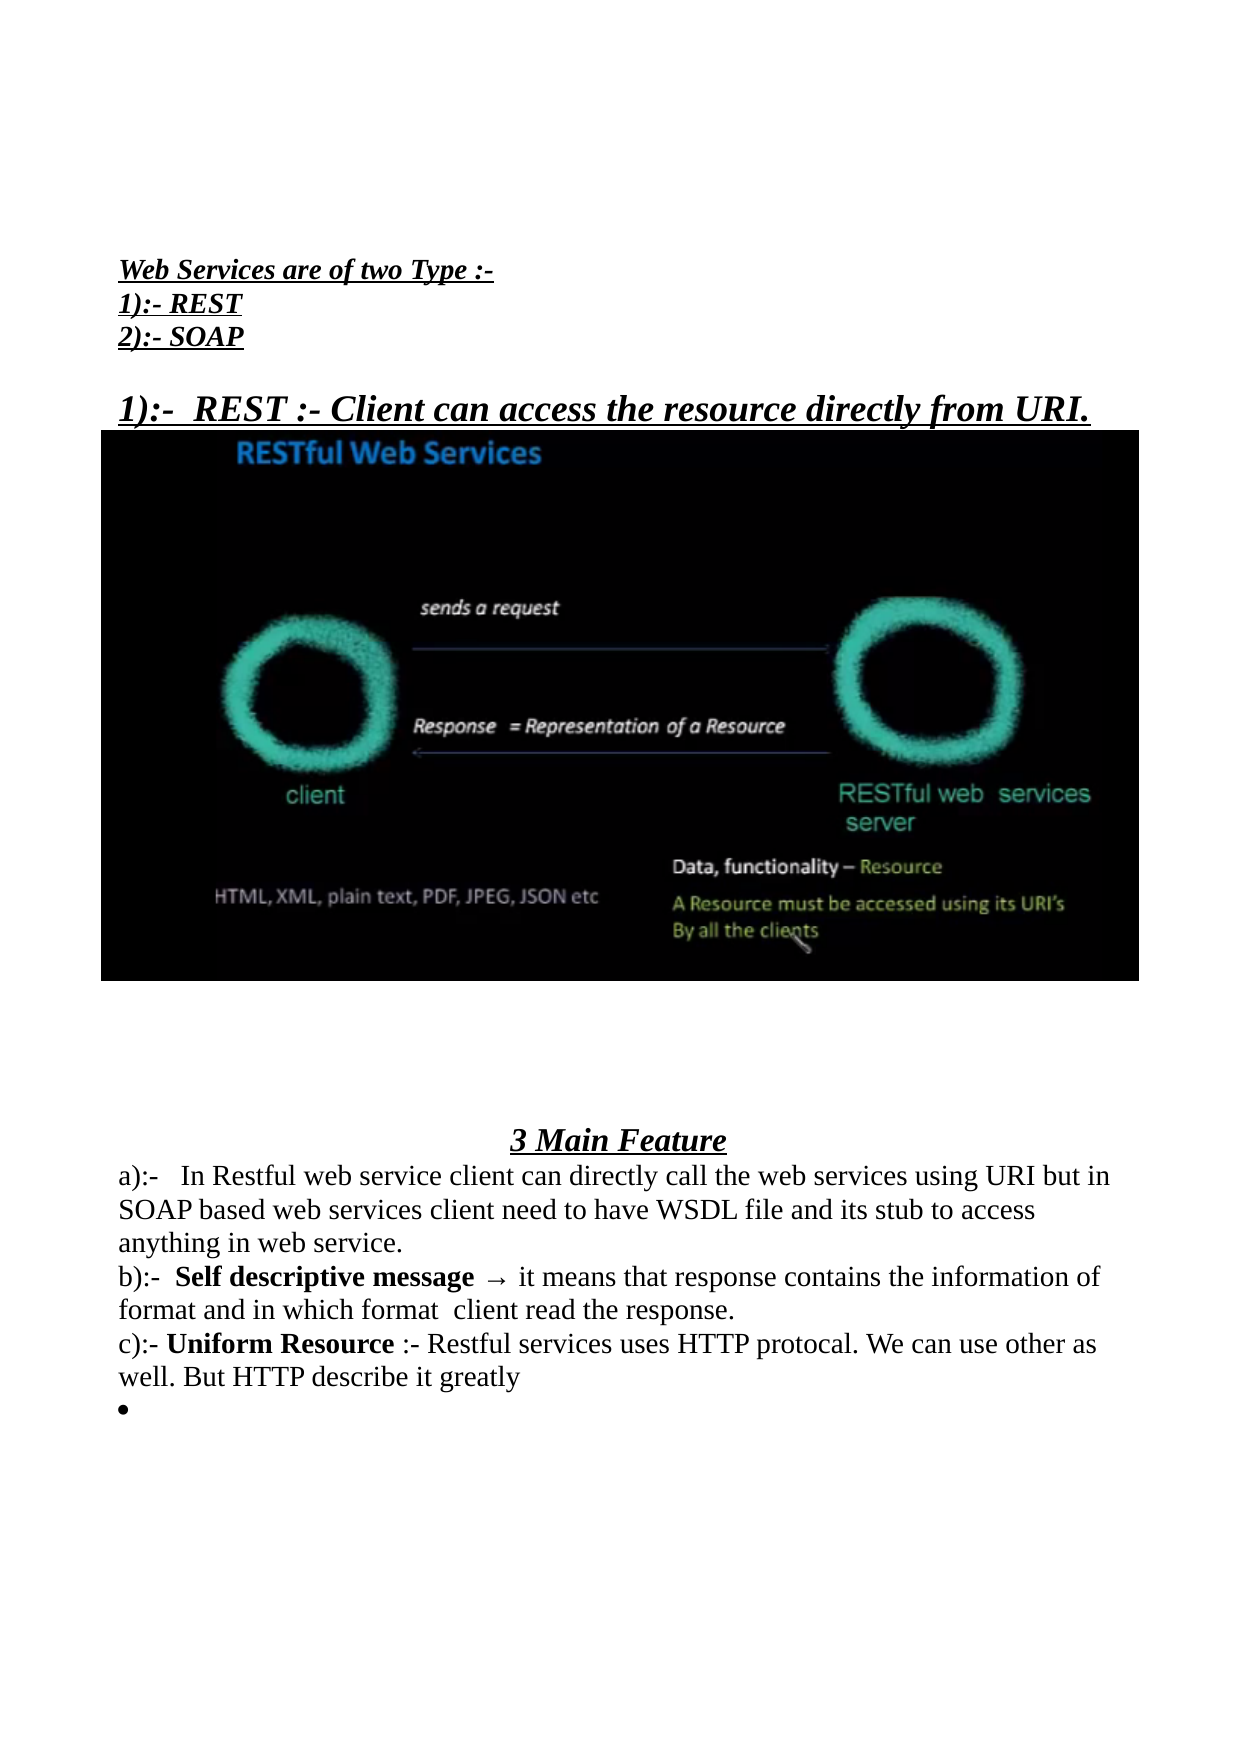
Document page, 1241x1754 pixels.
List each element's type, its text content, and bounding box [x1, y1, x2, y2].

text Web Services are of two Type :- [118, 252, 1122, 286]
text c):- Uniform Resource :- Restful services uses HTTP protocal. We can use other as well. But HTTP describe it greatly [118, 1326, 1122, 1393]
picture [101, 430, 1139, 981]
text b):- Self descriptive message → it means that response contains the information of format and in which format client read the response. [118, 1259, 1122, 1326]
text a):- In Restful web service client can directly call the web services using URI but in SOAP based web services client need to have WSDL file and its stub to access anything in web service. [118, 1158, 1122, 1259]
text 3 Main Feature [118, 1120, 1122, 1158]
text 1):- REST :- Client can access the resource directly from URI. [118, 386, 1122, 429]
text 1):- REST [118, 286, 1122, 319]
text 2):- SOAP [118, 319, 1122, 353]
